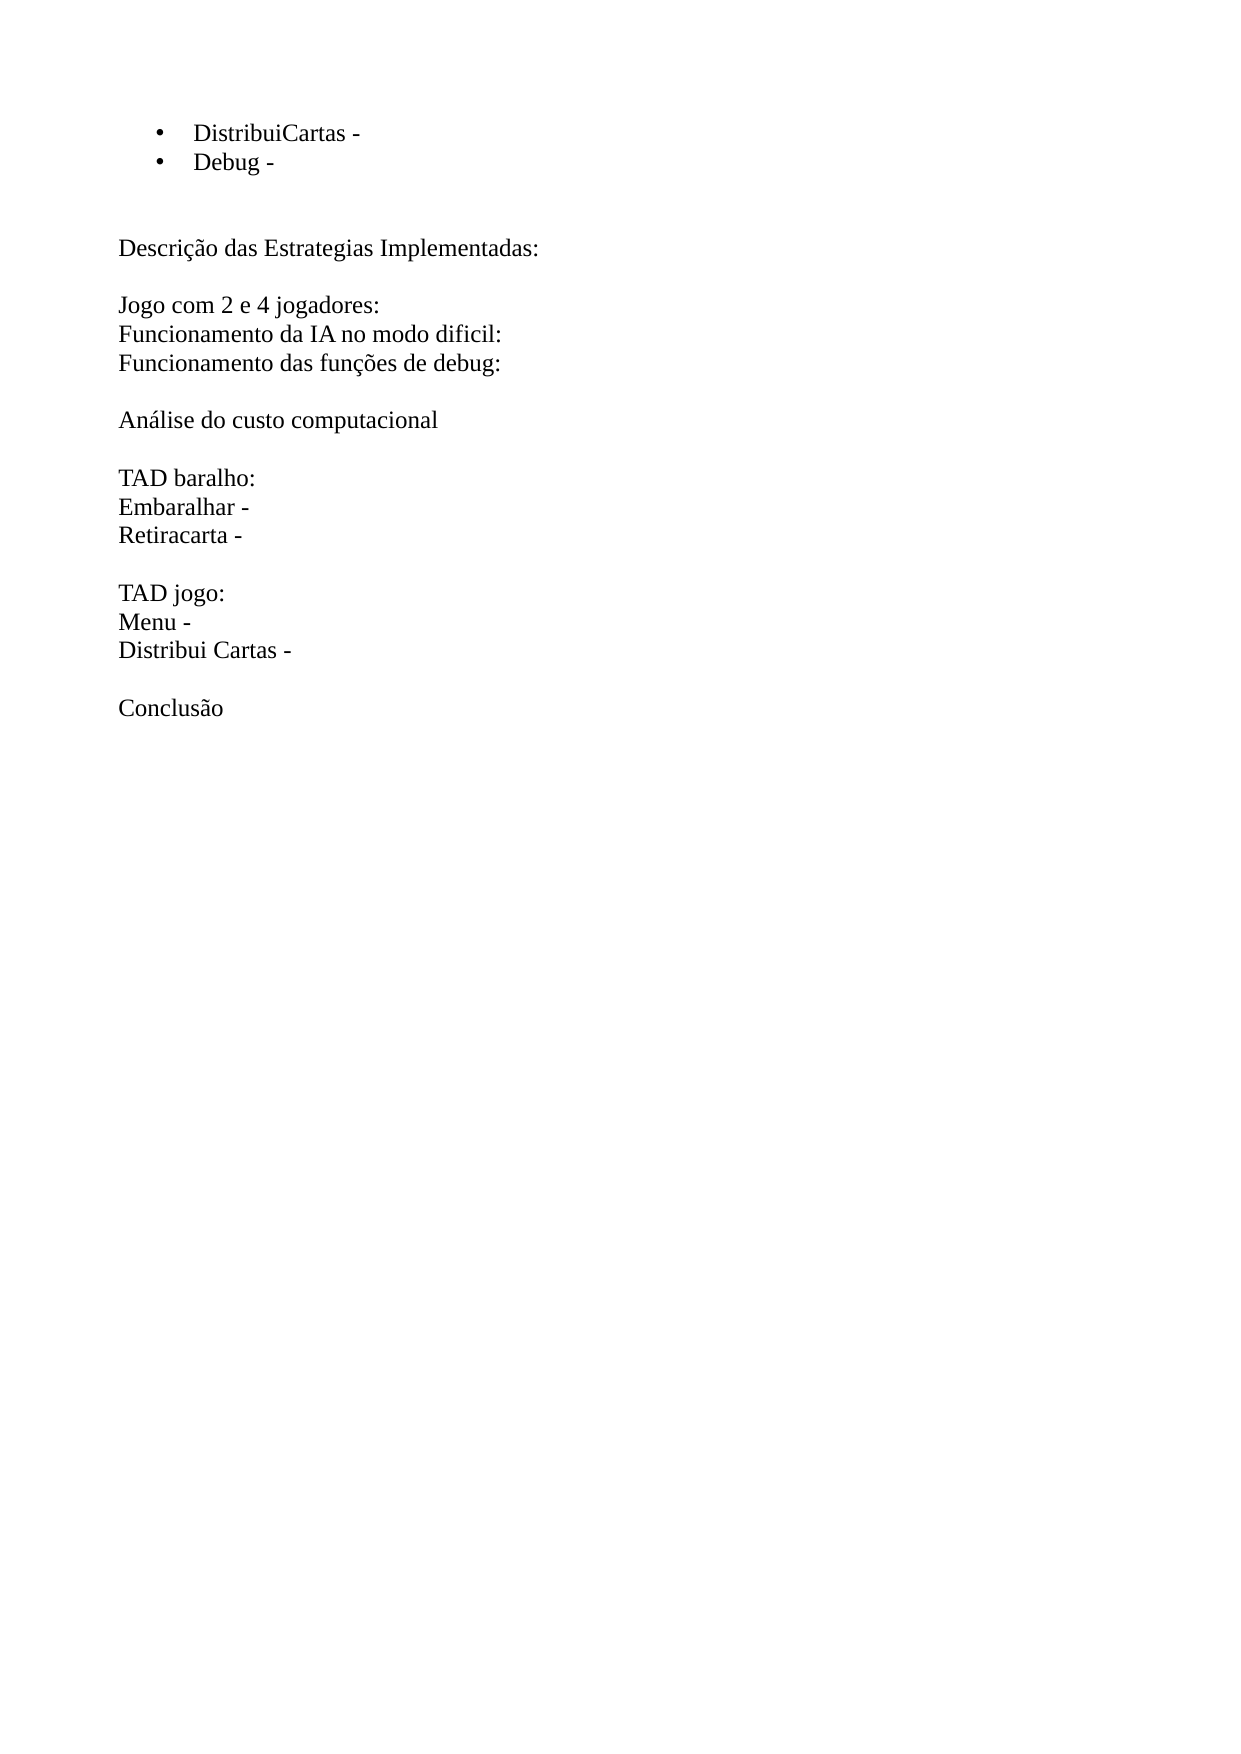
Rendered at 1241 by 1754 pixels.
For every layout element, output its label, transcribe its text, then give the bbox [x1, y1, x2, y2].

text Conclusão [118, 693, 1122, 722]
list DistribuiCartas - [156, 118, 1122, 147]
text Jogo com 2 e 4 jogadores: [118, 291, 1122, 319]
text Menu - [118, 607, 1122, 636]
list Debug - [156, 147, 1122, 176]
text Retiracarta - [118, 521, 1122, 549]
text TAD jogo: [118, 578, 1122, 607]
text TAD baralho: [118, 463, 1122, 492]
text Distribui Cartas - [118, 636, 1122, 664]
text Funcionamento das funções de debug: [118, 348, 1122, 377]
text Funcionamento da IA no modo dificil: [118, 319, 1122, 348]
text Análise do custo computacional [118, 406, 1122, 434]
text Embaralhar - [118, 492, 1122, 521]
text Descrição das Estrategias Implementadas: [118, 233, 1122, 262]
